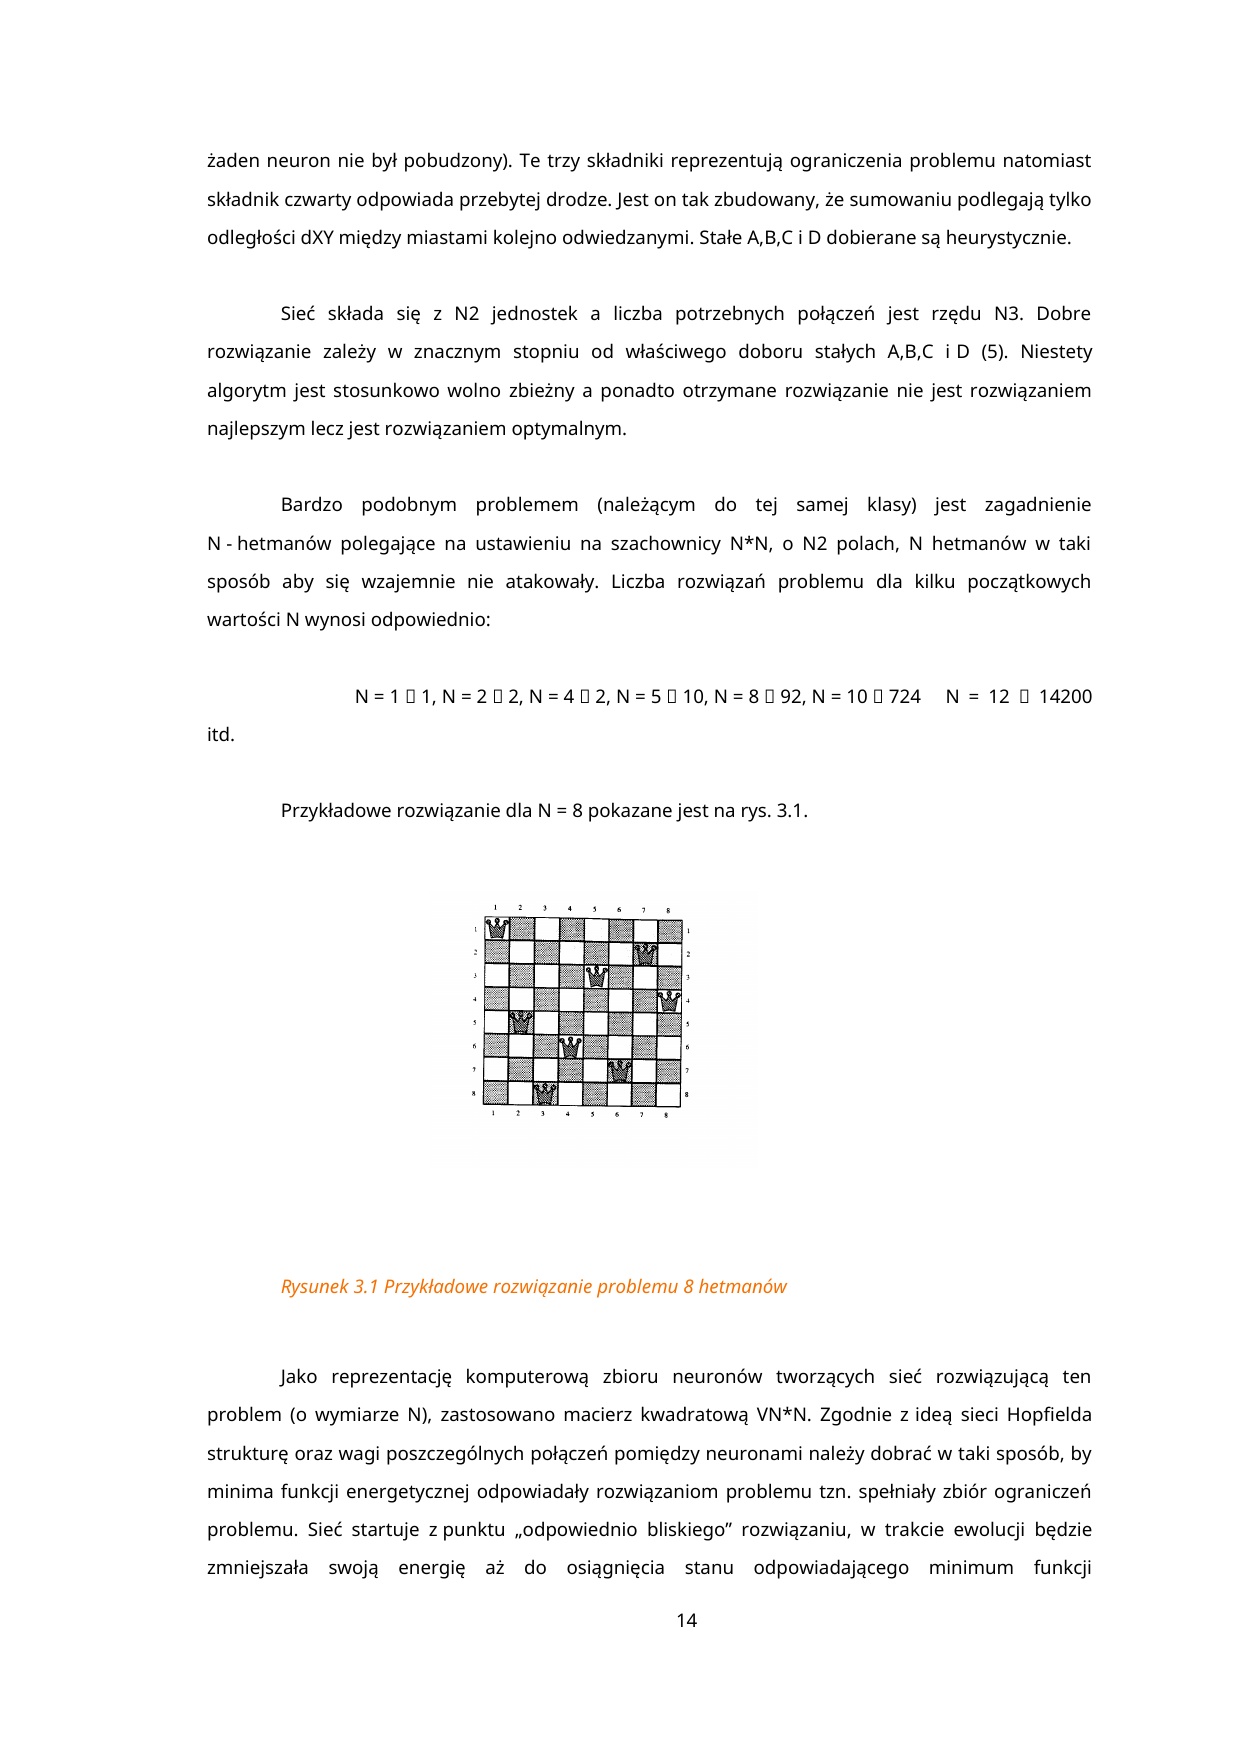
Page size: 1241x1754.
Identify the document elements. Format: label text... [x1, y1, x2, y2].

picture [428, 891, 759, 1169]
text żaden neuron nie był pobudzony). Te trzy składniki reprezentują ograniczenia problemu natomiast składnik czwarty odpowiada przebytej drodze. Jest on tak zbudowany, że sumowaniu podlegają tylko odległości dXY między miastami kolejno odwiedzanymi. Stałe A,B,C i D dobierane są heurystycznie. [207, 148, 1092, 250]
text Sieć składa się z N2 jednostek a liczba potrzebnych połączeń jest rzędu N3. Dobre rozwiązanie zależy w znacznym stopniu od właściwego doboru stałych A,B,C i D (5). Niestety algorytm jest stosunkowo wolno zbieżny a ponadto otrzymane rozwiązanie nie jest rozwiązaniem najlepszym lecz jest rozwiązaniem optymalnym. [207, 301, 1092, 441]
text Rysunek 3.1 Przykładowe rozwiązanie problemu 8 hetmanów [207, 1273, 1092, 1299]
text Bardzo podobnym problemem (należącym do tej samej klasy) jest zagadnienie N - hetmanów polegające na ustawieniu na szachownicy N*N, o N2 polach, N hetmanów w taki sposób aby się wzajemnie nie atakowały. Liczba rozwiązań problemu dla kilku początkowych wartości N wynosi odpowiednio: [207, 492, 1092, 632]
text Przykładowe rozwiązanie dla N = 8 pokazane jest na rys. 3.1. [207, 798, 1092, 823]
text Jako reprezentację komputerową zbioru neuronów tworzących sieć rozwiązującą ten problem (o wymiarze N), zastosowano macierz kwadratową VN*N. Zgodnie z ideą sieci Hopfielda strukturę oraz wagi poszczególnych połączeń pomiędzy neuronami należy dobrać w taki sposób, by minima funkcji energetycznej odpowiadały rozwiązaniom problemu tzn. spełniały zbiór ograniczeń problemu. Sieć startuje z punktu „odpowiednio bliskiego” rozwiązaniu, w trakcie ewolucji będzie zmniejszała swoją energię aż do osiągnięcia stanu odpowiadającego minimum funkcji [207, 1363, 1092, 1580]
text N = 1  1, N = 2  2, N = 4  2, N = 5  10, N = 8  92, N = 10  724 N = 12  14200 itd. [207, 683, 1092, 747]
